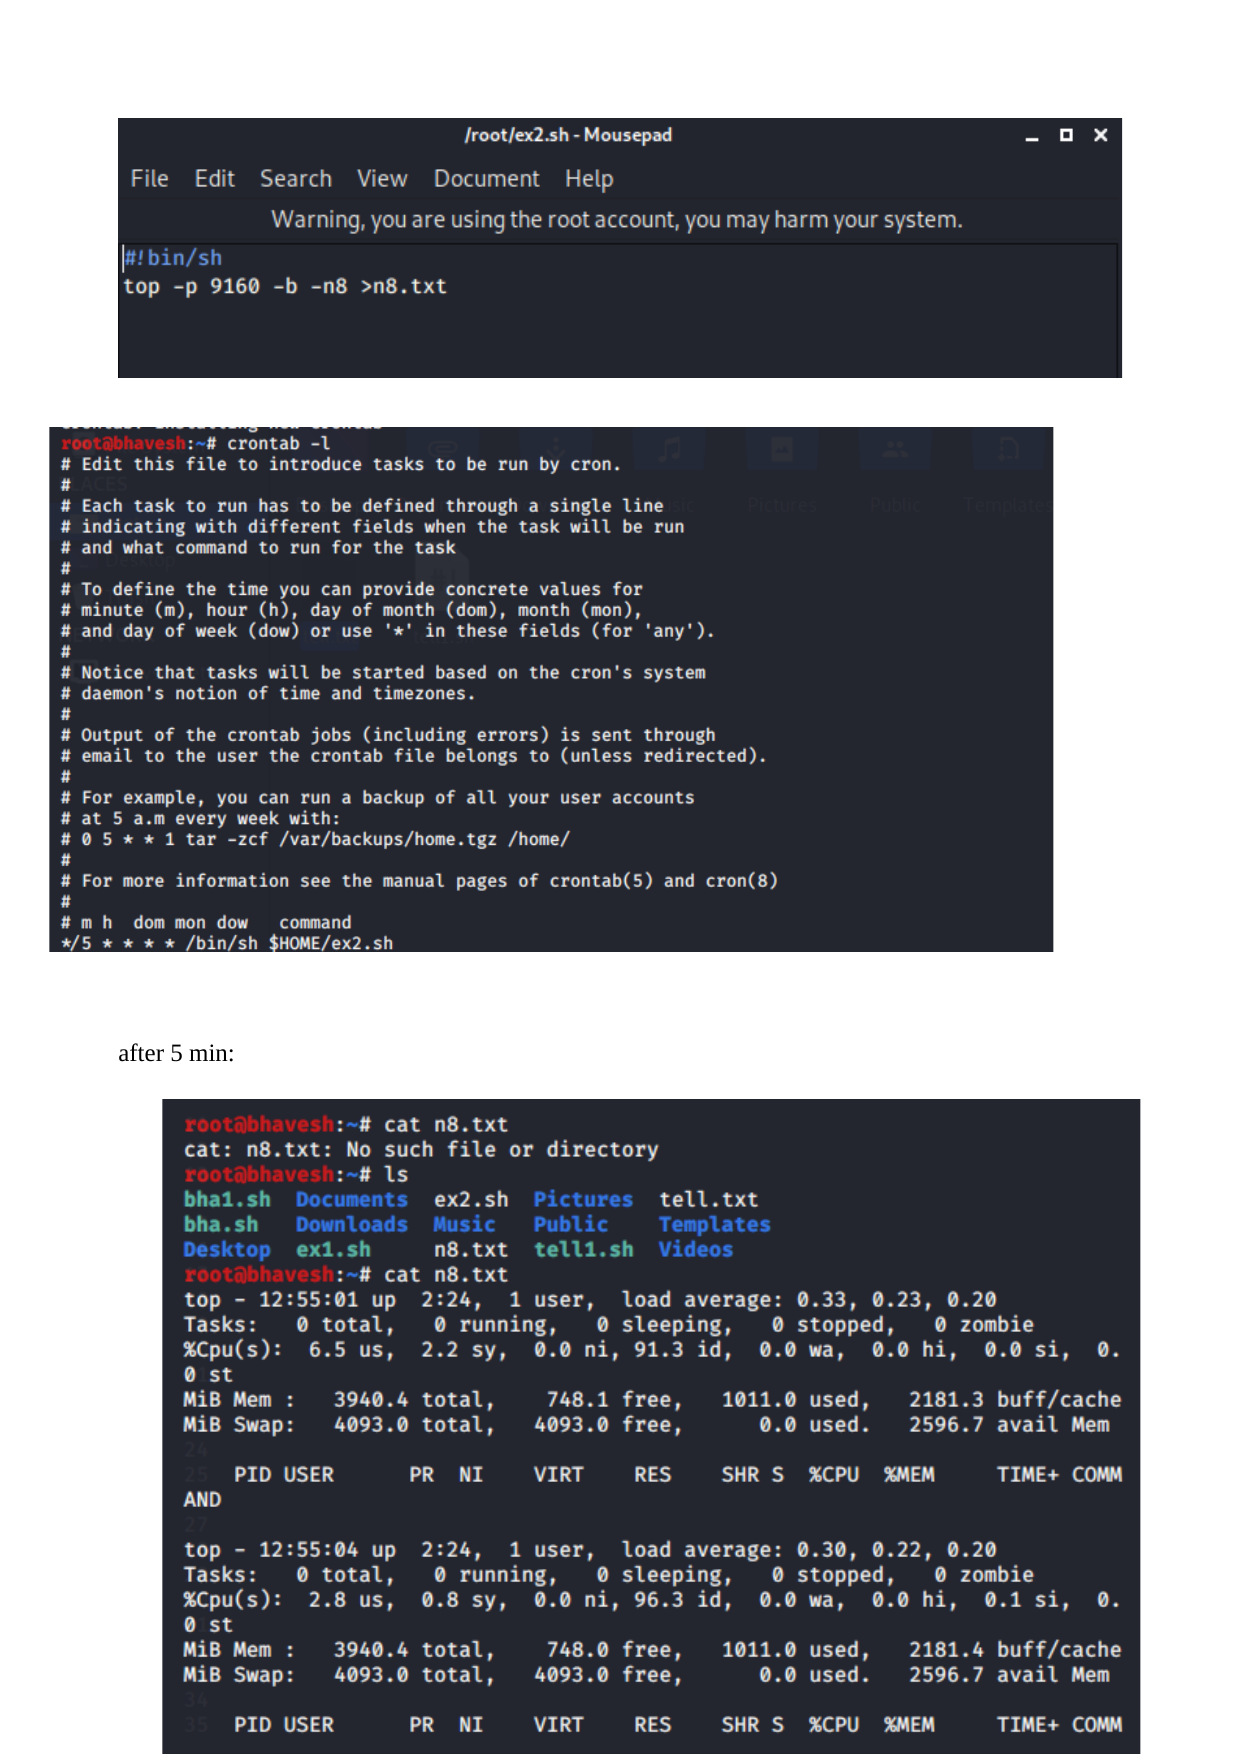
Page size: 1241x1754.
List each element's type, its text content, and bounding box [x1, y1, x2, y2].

picture [118, 118, 1123, 378]
picture [162, 1099, 1141, 1754]
text after 5 min: [118, 1038, 1122, 1067]
picture [49, 427, 1054, 952]
